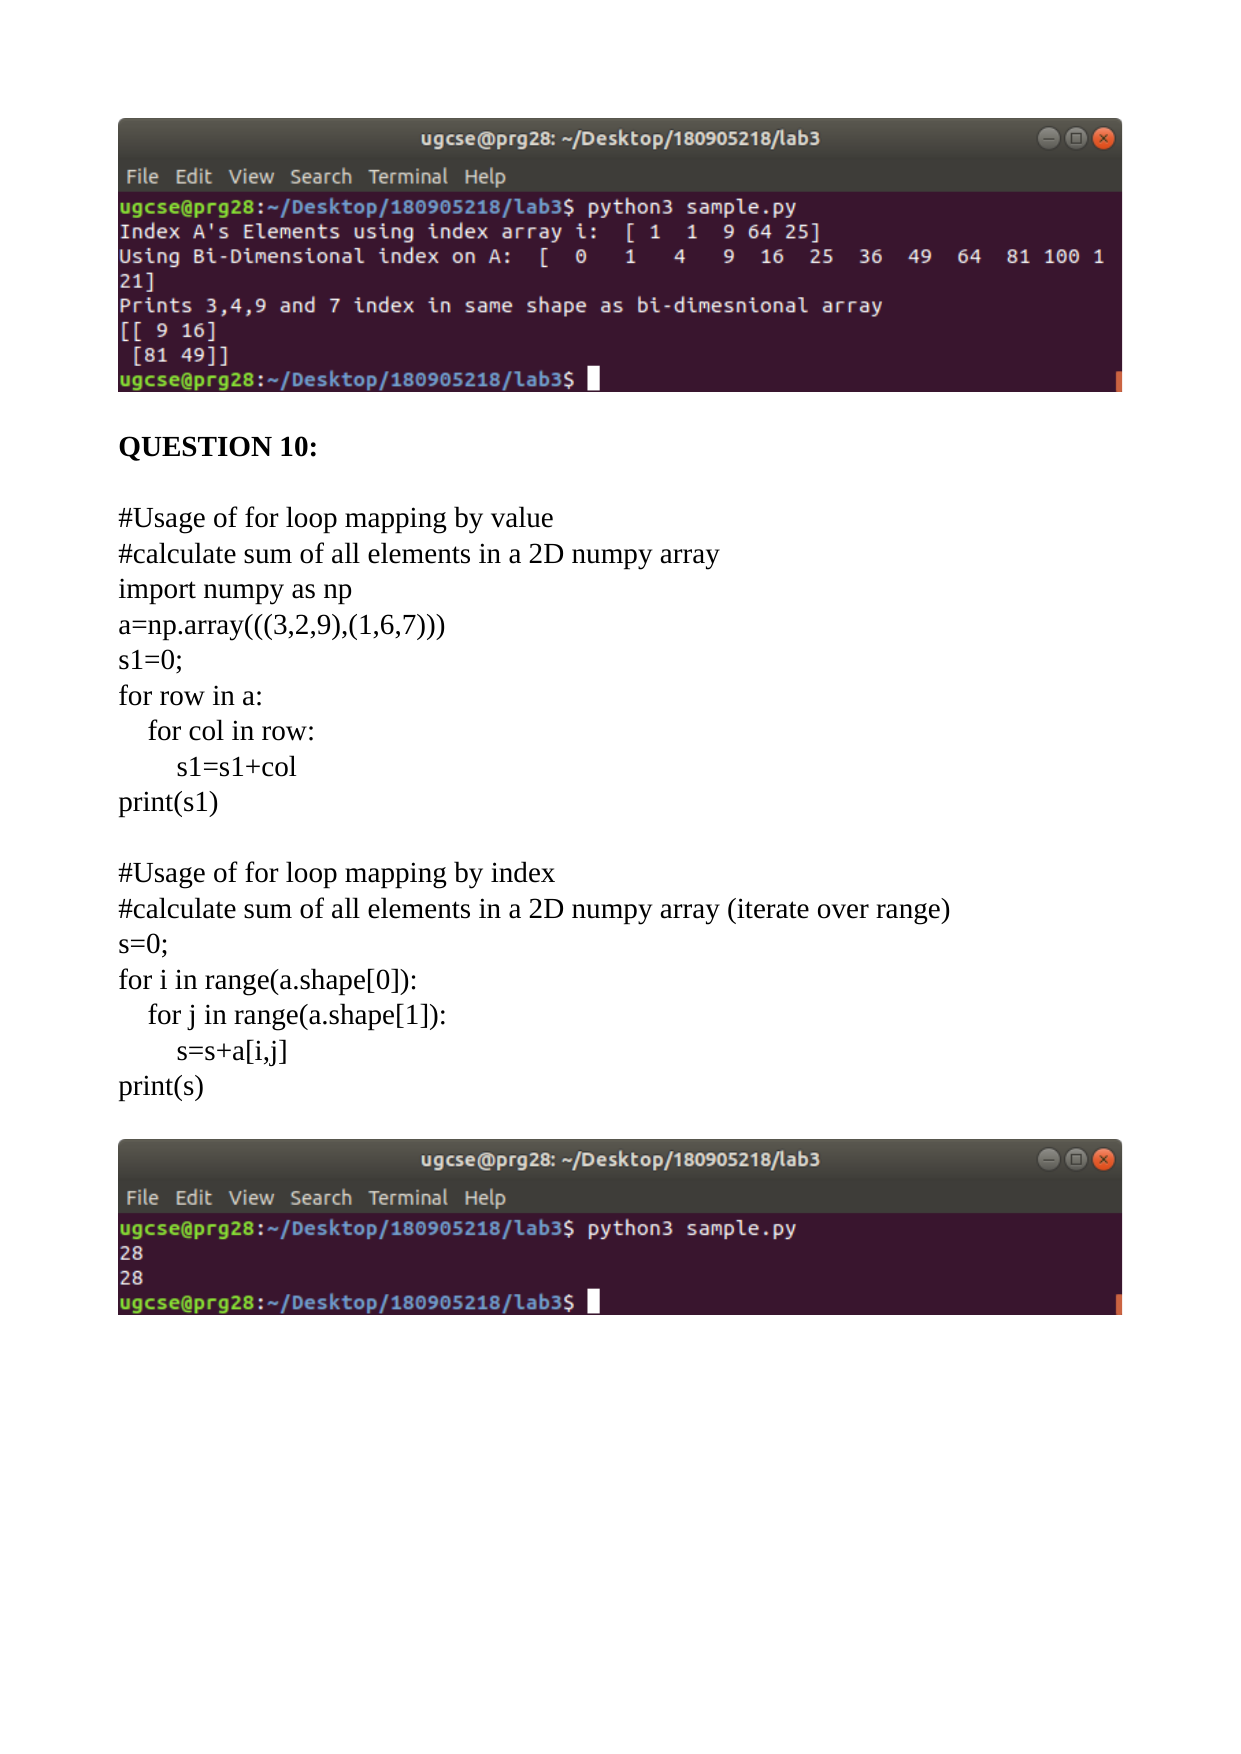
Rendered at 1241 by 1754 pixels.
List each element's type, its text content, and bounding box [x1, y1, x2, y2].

list s1=s1+col [118, 749, 1122, 782]
list for i in range(a.shape[0]): [118, 962, 1122, 996]
list QUESTION 10: [118, 429, 1122, 463]
list for row in a: [118, 678, 1122, 711]
list for col in row: [118, 713, 1122, 747]
list s=s+a[i,j] [118, 1033, 1122, 1067]
list #calculate sum of all elements in a 2D numpy array (iterate over range) [118, 891, 1122, 924]
list s=0; [118, 926, 1122, 960]
picture [118, 118, 1123, 392]
list #calculate sum of all elements in a 2D numpy array [118, 536, 1122, 569]
list #Usage of for loop mapping by index [118, 855, 1122, 889]
list import numpy as np [118, 571, 1122, 605]
list a=np.array(((3,2,9),(1,6,7))) [118, 607, 1122, 640]
list print(s) [118, 1068, 1122, 1102]
picture [118, 1139, 1123, 1315]
list print(s1) [118, 784, 1122, 818]
list #Usage of for loop mapping by value [118, 500, 1122, 534]
list for j in range(a.shape[1]): [118, 997, 1122, 1031]
list s1=0; [118, 642, 1122, 676]
